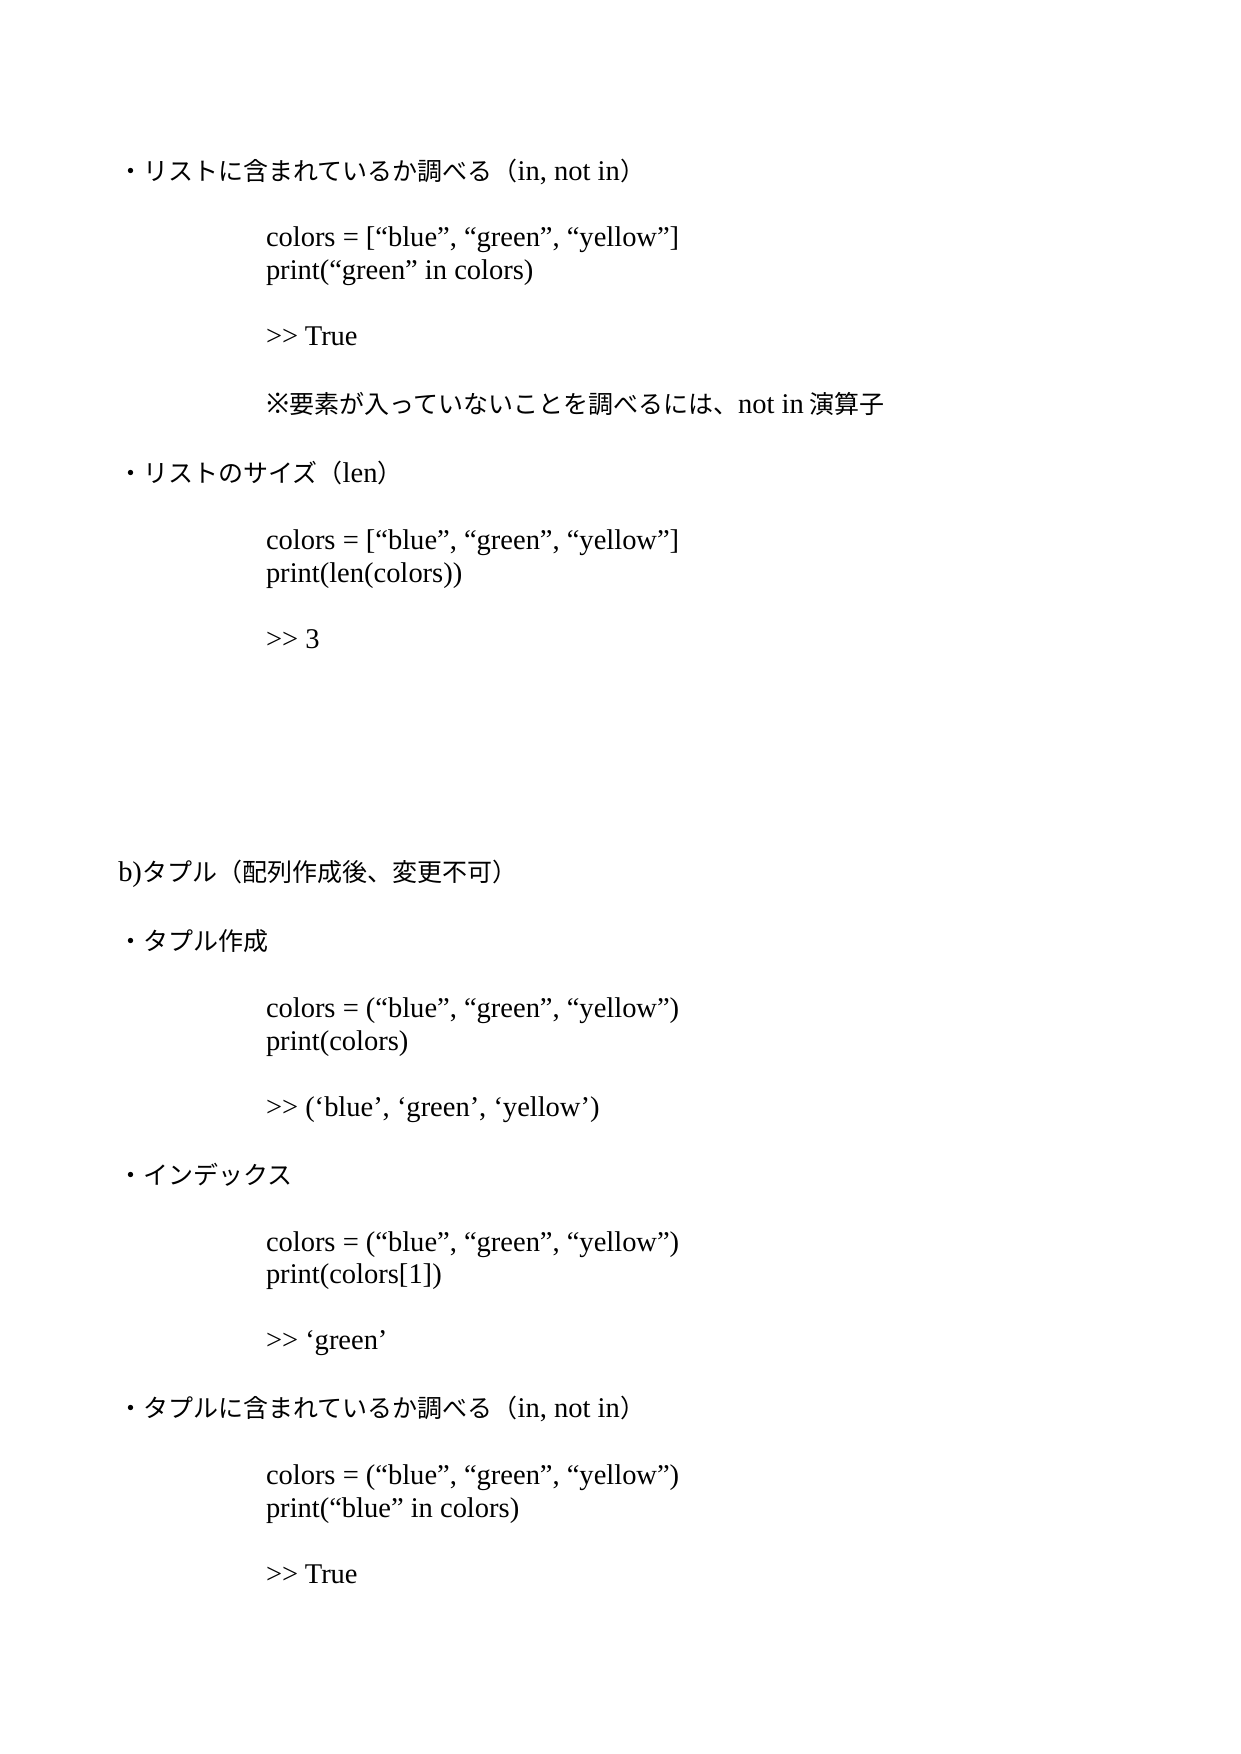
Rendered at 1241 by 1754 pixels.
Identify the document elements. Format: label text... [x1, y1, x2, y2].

text ・インデックス [118, 1155, 1122, 1191]
text ・リストに含まれているか調べる（in, not in） [118, 151, 1122, 187]
text colors = [“blue”, “green”, “yellow”] [118, 220, 1122, 253]
text >> 3 [118, 622, 1122, 655]
text >> True [118, 1557, 1122, 1590]
text colors = [“blue”, “green”, “yellow”] [118, 523, 1122, 556]
text ・タプルに含まれているか調べる（in, not in） [118, 1389, 1122, 1425]
text ・タプル作成 [118, 921, 1122, 958]
text colors = (“blue”, “green”, “yellow”) [118, 991, 1122, 1023]
text print(len(colors)) [118, 556, 1122, 589]
text print(“blue” in colors) [118, 1491, 1122, 1524]
text b)タプル（配列作成後、変更不可） [118, 852, 1122, 888]
text >> (‘blue’, ‘green’, ‘yellow’) [118, 1089, 1122, 1122]
text print(colors) [118, 1023, 1122, 1056]
text colors = (“blue”, “green”, “yellow”) [118, 1458, 1122, 1491]
text ※要素が入っていないことを調べるには、not in演算子 [118, 385, 1122, 421]
text print(colors[1]) [118, 1257, 1122, 1290]
text >> True [118, 319, 1122, 352]
text ・リストのサイズ（len） [118, 454, 1122, 490]
text >> ‘green’ [118, 1323, 1122, 1356]
text colors = (“blue”, “green”, “yellow”) [118, 1224, 1122, 1257]
text print(“green” in colors) [118, 253, 1122, 286]
